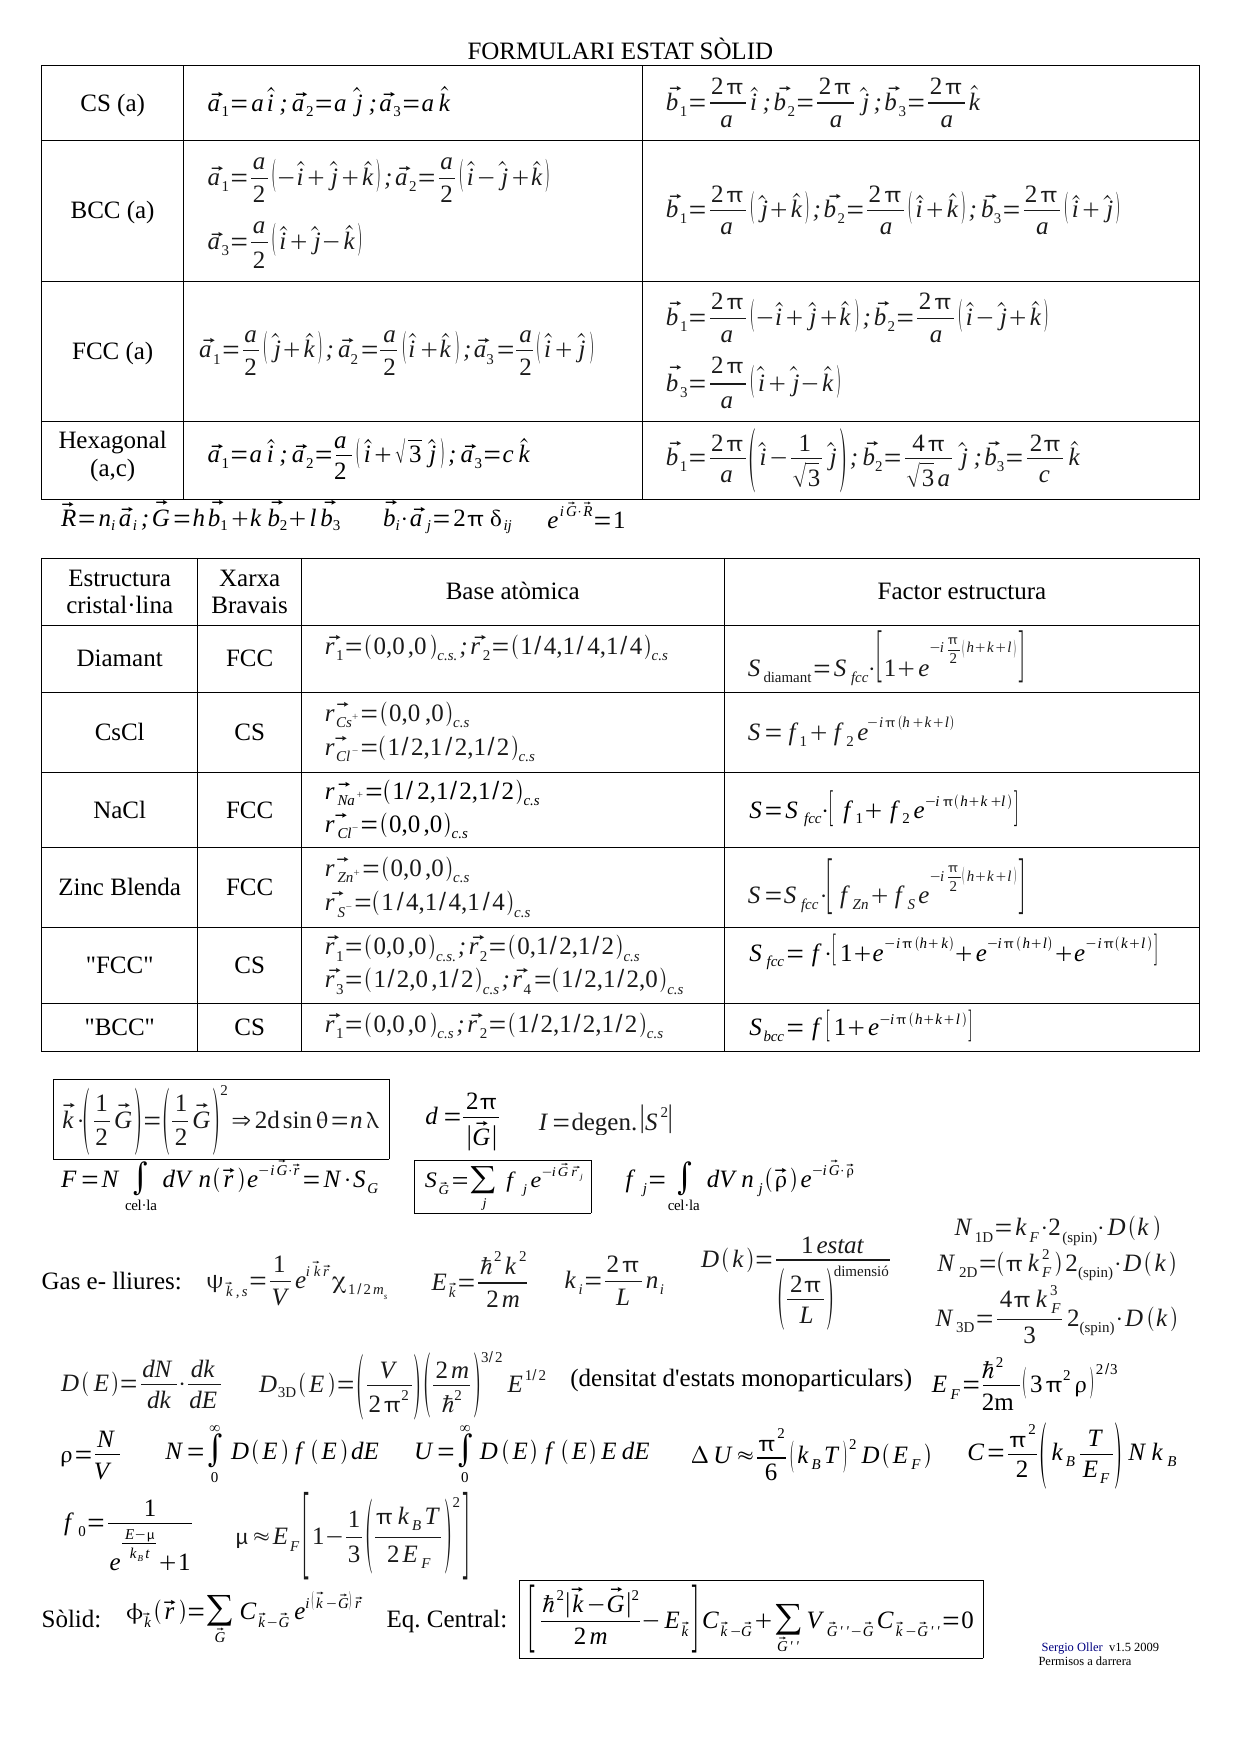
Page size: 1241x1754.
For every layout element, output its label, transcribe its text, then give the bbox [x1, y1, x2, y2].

table_cell [725, 773, 1199, 847]
table_header Estructura cristal·lina [42, 559, 197, 625]
table_cell CS [198, 1004, 301, 1051]
table_cell [302, 1004, 724, 1051]
table_cell [302, 928, 724, 1003]
table_cell "FCC" [42, 928, 197, 1003]
table_header [184, 66, 642, 140]
table_header Xarxa Bravais [198, 559, 301, 625]
table_cell [184, 422, 642, 499]
table_cell FCC [198, 848, 301, 927]
text FORMULARI ESTAT SÒLID [41, 37, 1199, 65]
table_header Factor estructura [725, 559, 1199, 625]
table_cell [725, 626, 1199, 692]
table_cell FCC [198, 626, 301, 692]
text Sòlid: Eq. Central: [41, 1580, 519, 1658]
table_cell CsCl [42, 693, 197, 772]
table_cell [643, 141, 1199, 281]
table_cell "BCC" [42, 1004, 197, 1051]
table_header [643, 66, 1199, 140]
table_cell [725, 928, 1199, 1003]
table_cell Zinc Blenda [42, 848, 197, 927]
table_cell CS [198, 928, 301, 1003]
table_cell [302, 773, 724, 847]
text Sòlid: Eq. Central: [984, 1580, 1199, 1658]
text Gas e- lliures: [41, 1214, 1199, 1349]
table_cell CS [198, 693, 301, 772]
text (densitat d'estats monoparticulars) [41, 1349, 1199, 1580]
table_cell [725, 848, 1199, 927]
table_cell [643, 282, 1199, 421]
text Sòlid: Eq. Central: [520, 1581, 983, 1658]
table_cell [184, 282, 642, 421]
table_cell Diamant [42, 626, 197, 692]
table_cell [184, 141, 642, 281]
table_cell NaCl [42, 773, 197, 847]
table_cell [725, 1004, 1199, 1051]
table_cell [302, 848, 724, 927]
table_cell [302, 626, 724, 692]
table_header Base atòmica [302, 559, 724, 625]
table_cell [643, 422, 1199, 499]
table_cell Hexagonal (a,c) [42, 422, 183, 499]
table_cell FCC (a) [42, 282, 183, 421]
table_cell [725, 693, 1199, 772]
table_cell FCC [198, 773, 301, 847]
table_cell BCC (a) [42, 141, 183, 281]
table_cell [302, 693, 724, 772]
table_header CS (a) [42, 66, 183, 140]
